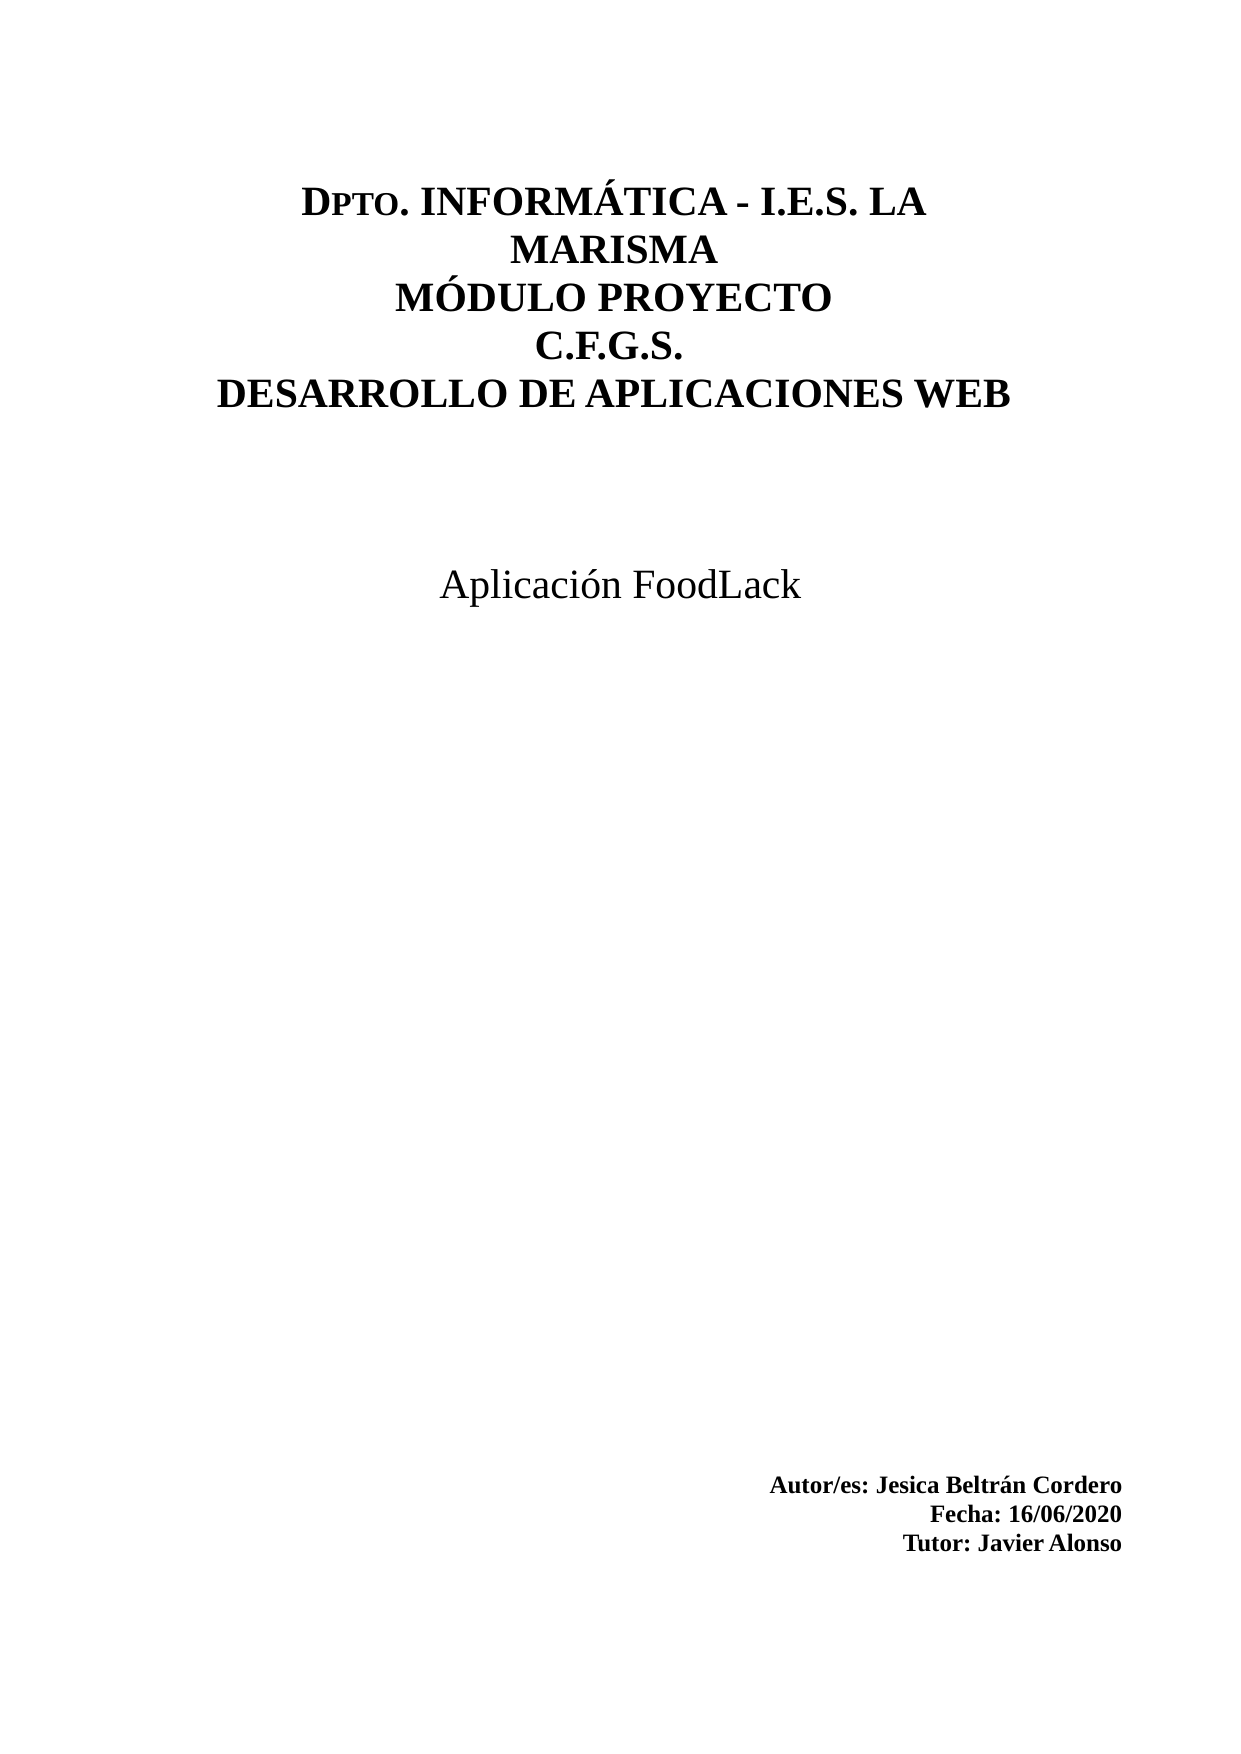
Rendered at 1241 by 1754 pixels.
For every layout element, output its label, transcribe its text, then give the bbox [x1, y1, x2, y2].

text Dpto. INFORMÁTICA - I.E.S. LA MARISMA [193, 176, 1035, 272]
text C.F.G.S. DESARROLLO DE APLICACIONES WEB [193, 320, 1035, 416]
text Fecha: 16/06/2020 [118, 1499, 1122, 1528]
text Tutor: Javier Alonso [118, 1528, 1122, 1556]
text Autor/es: Jesica Beltrán Cordero [118, 1470, 1122, 1499]
text MÓDULO PROYECTO [193, 272, 1035, 320]
text Aplicación FoodLack [118, 560, 1122, 608]
